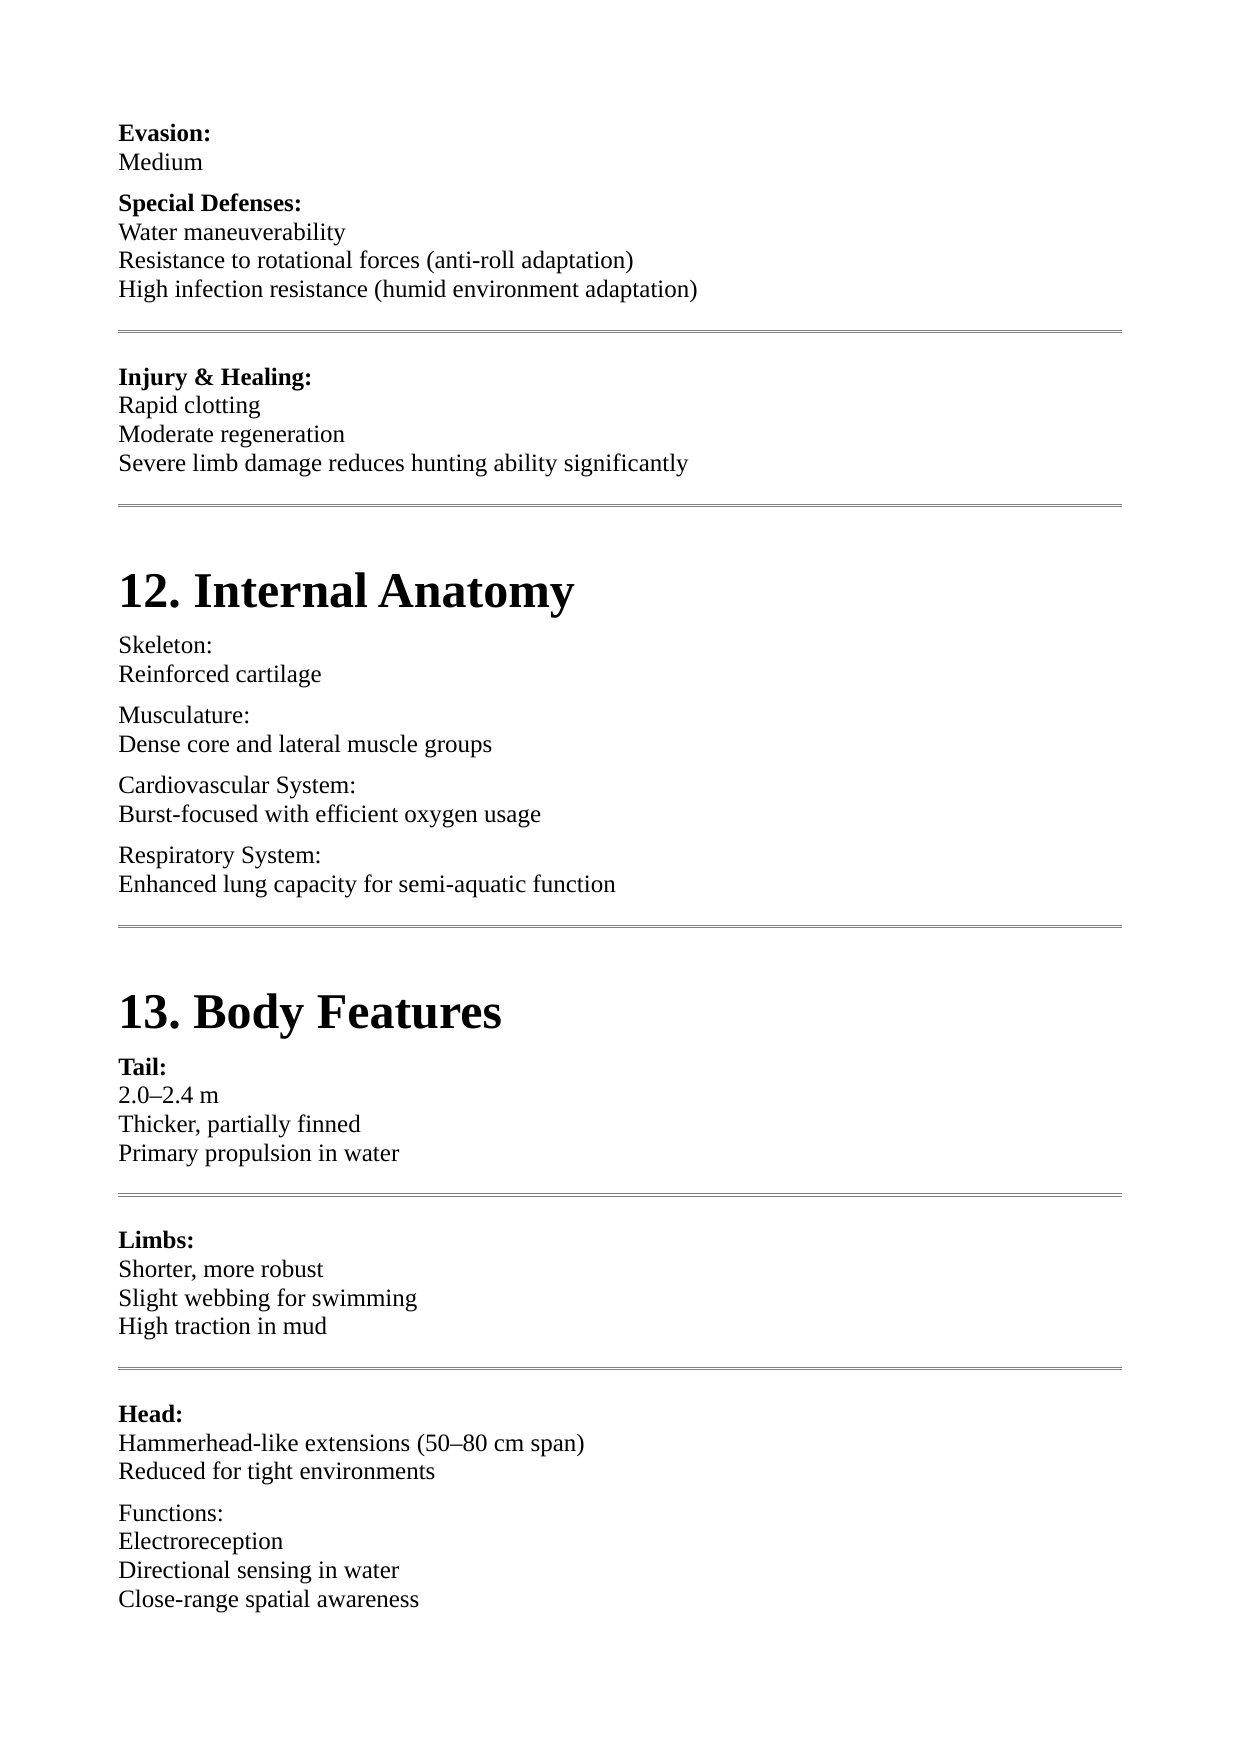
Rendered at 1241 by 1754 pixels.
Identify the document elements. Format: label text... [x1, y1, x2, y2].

text Tail: 2.0–2.4 m Thicker, partially finned Primary propulsion in water [118, 1052, 1122, 1167]
subtitle 12. Internal Anatomy [118, 560, 1122, 618]
subtitle 13. Body Features [118, 982, 1122, 1039]
text Cardiovascular System: Burst-focused with efficient oxygen usage [118, 770, 1122, 828]
text Limbs: Shorter, more robust Slight webbing for swimming High traction in mud [118, 1225, 1122, 1340]
text Skeleton: Reinforced cartilage [118, 630, 1122, 688]
text Respiratory System: Enhanced lung capacity for semi-aquatic function [118, 840, 1122, 898]
text Head: Hammerhead-like extensions (50–80 cm span) Reduced for tight environments [118, 1399, 1122, 1485]
text Evasion: Medium [118, 118, 1122, 176]
text Functions: Electroreception Directional sensing in water Close-range spatial awareness [118, 1498, 1122, 1613]
text Special Defenses: Water maneuverability Resistance to rotational forces (anti-roll adaptation) High infection resistance (humid environment adaptation) [118, 188, 1122, 303]
text Musculature: Dense core and lateral muscle groups [118, 700, 1122, 758]
text Injury & Healing: Rapid clotting Moderate regeneration Severe limb damage reduces hunting ability significantly [118, 362, 1122, 477]
